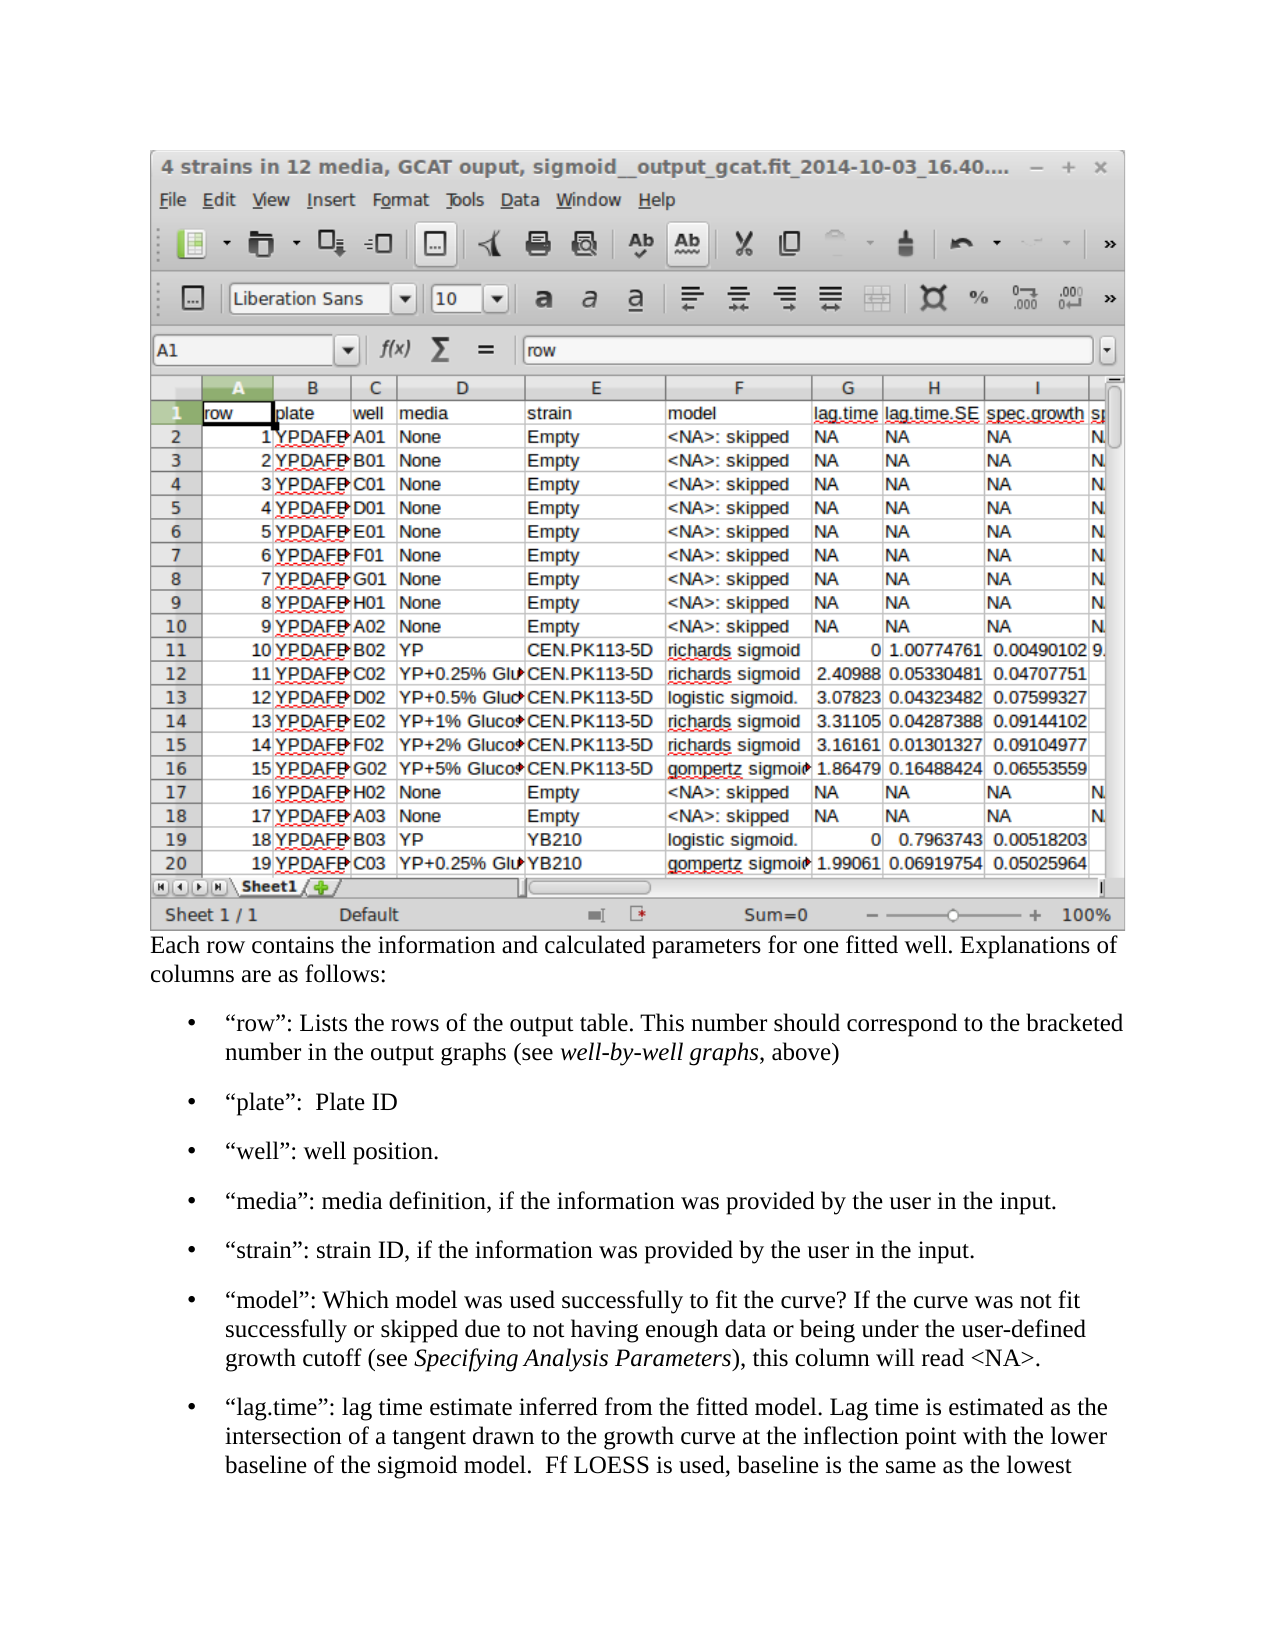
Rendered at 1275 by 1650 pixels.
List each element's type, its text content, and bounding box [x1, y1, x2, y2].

list “plate”: Plate ID [187, 1087, 1125, 1116]
list “well”: well position. [187, 1136, 1125, 1165]
list “media”: media definition, if the information was provided by the user in the input. [187, 1186, 1125, 1215]
list “strain”: strain ID, if the information was provided by the user in the input. [187, 1236, 1125, 1264]
text Each row contains the information and calculated parameters for one fitted well. Explanations of columns are as follows: [150, 931, 1125, 988]
picture [150, 150, 1125, 931]
list “model”: Which model was used successfully to fit the curve? If the curve was not fit successfully or skipped due to not having enough data or being under the user-defined growth cutoff (see Specifying Analysis Parameters), this column will read <NA>. [187, 1285, 1125, 1371]
list “lag.time”: lag time estimate inferred from the fitted model. Lag time is estimated as the intersection of a tangent drawn to the growth curve at the inflection point with the lower baseline of the sigmoid model. Ff LOESS is used, baseline is the same as the lowest [187, 1392, 1125, 1478]
list “row”: Lists the rows of the output table. This number should correspond to the bracketed number in the output graphs (see well-by-well graphs, above) [187, 1008, 1125, 1066]
